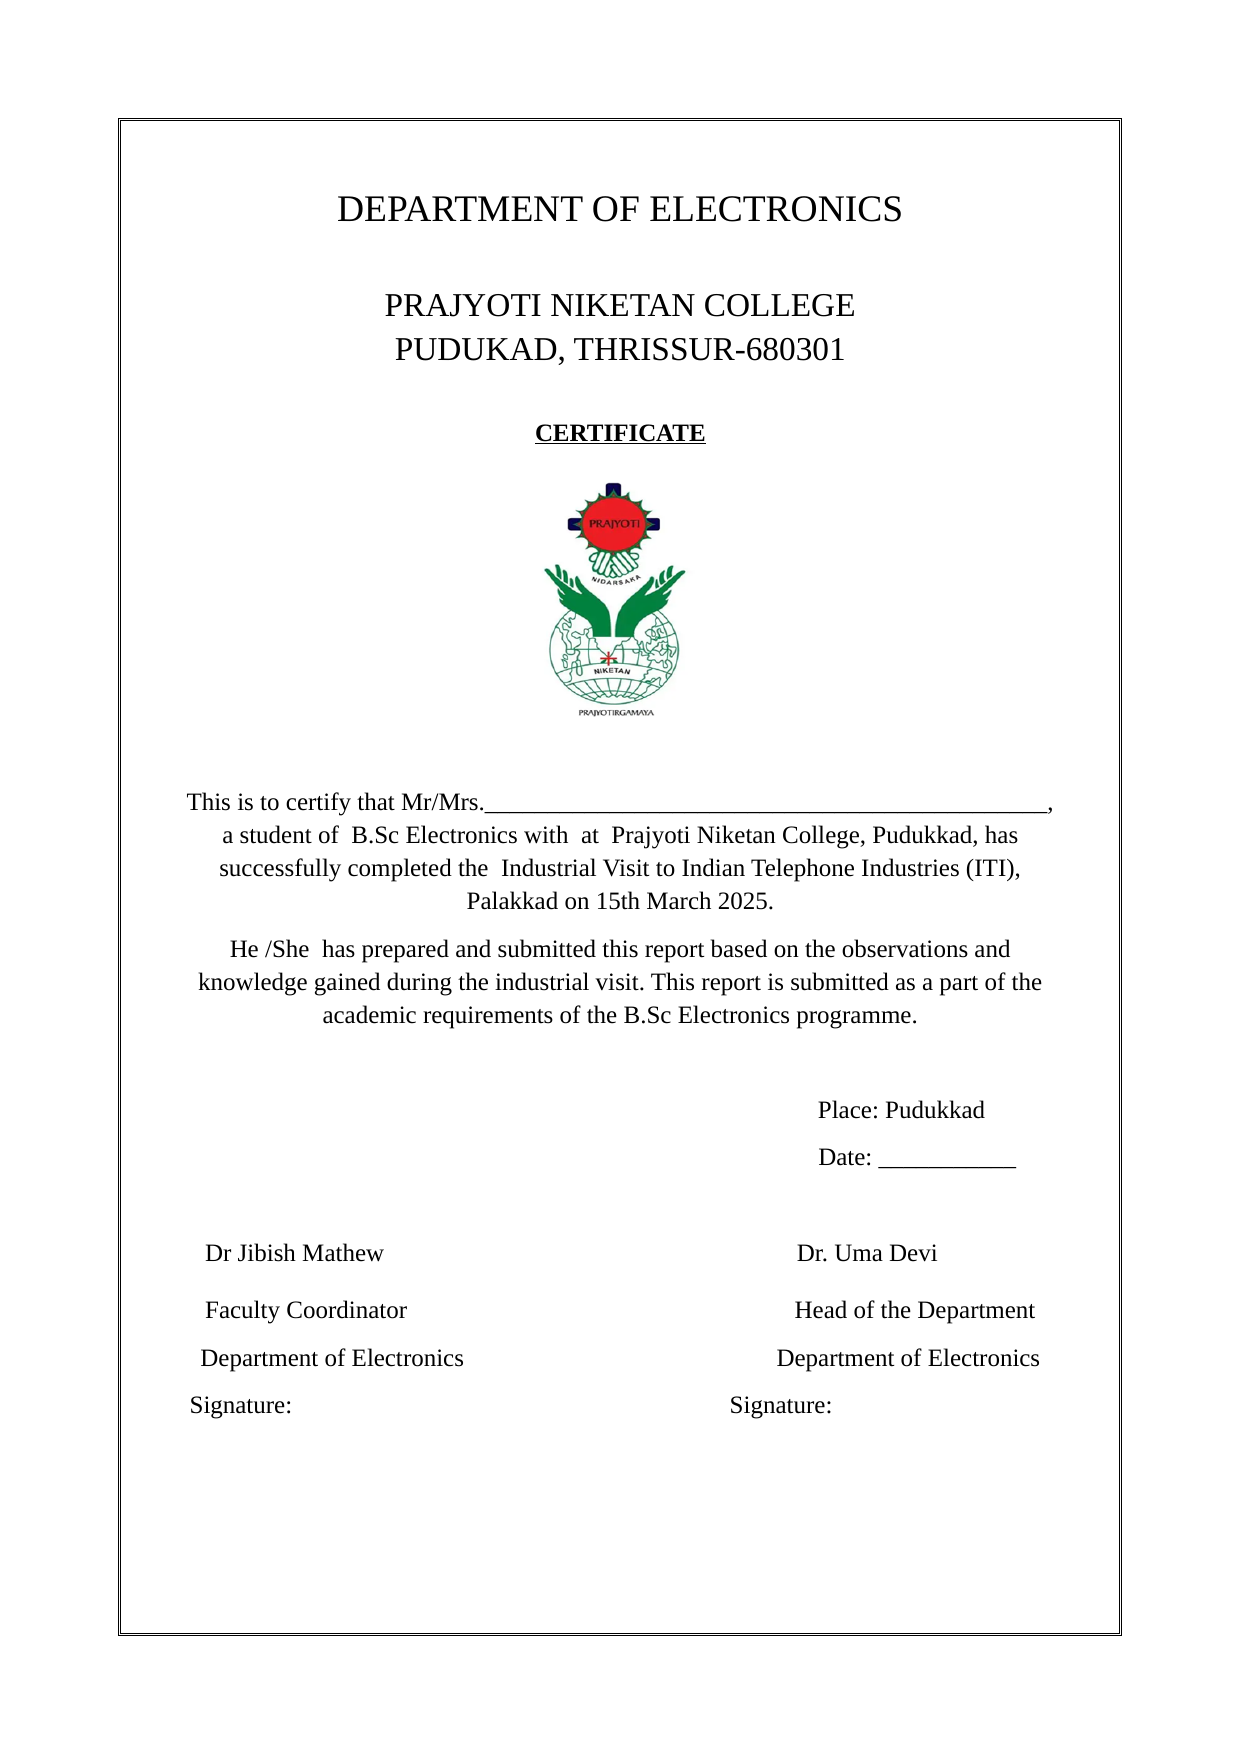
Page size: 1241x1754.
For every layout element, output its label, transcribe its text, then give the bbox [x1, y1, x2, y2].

picture [474, 477, 753, 717]
text Dr Jibish Mathew Dr. Uma Devi [186, 1238, 1054, 1266]
text Faculty Coordinator Head of the Department [186, 1295, 1054, 1324]
text PRAJYOTI NIKETAN COLLEGE PUDUKAD, THRISSUR-680301 [186, 285, 1054, 368]
text He /She has prepared and submitted this report based on the observations and knowledge gained during the industrial visit. This report is submitted as a part of the academic requirements of the B.Sc Electronics programme. [186, 934, 1054, 1028]
text This is to certify that Mr/Mrs._____________________________________________, a student of B.Sc Electronics with at Prajyoti Niketan College, Pudukkad, has successfully completed the Industrial Visit to Indian Telephone Industries (ITI), Palakkad on 15th March 2025. [186, 787, 1054, 915]
text DEPARTMENT OF ELECTRONICS [186, 186, 1054, 229]
text Department of Electronics Department of Electronics [186, 1343, 1054, 1372]
text Signature: Signature: [186, 1390, 1054, 1419]
text CERTIFICATE [186, 418, 1054, 446]
text Place: Pudukkad [186, 1095, 1054, 1124]
text Date: ___________ [186, 1142, 1054, 1171]
